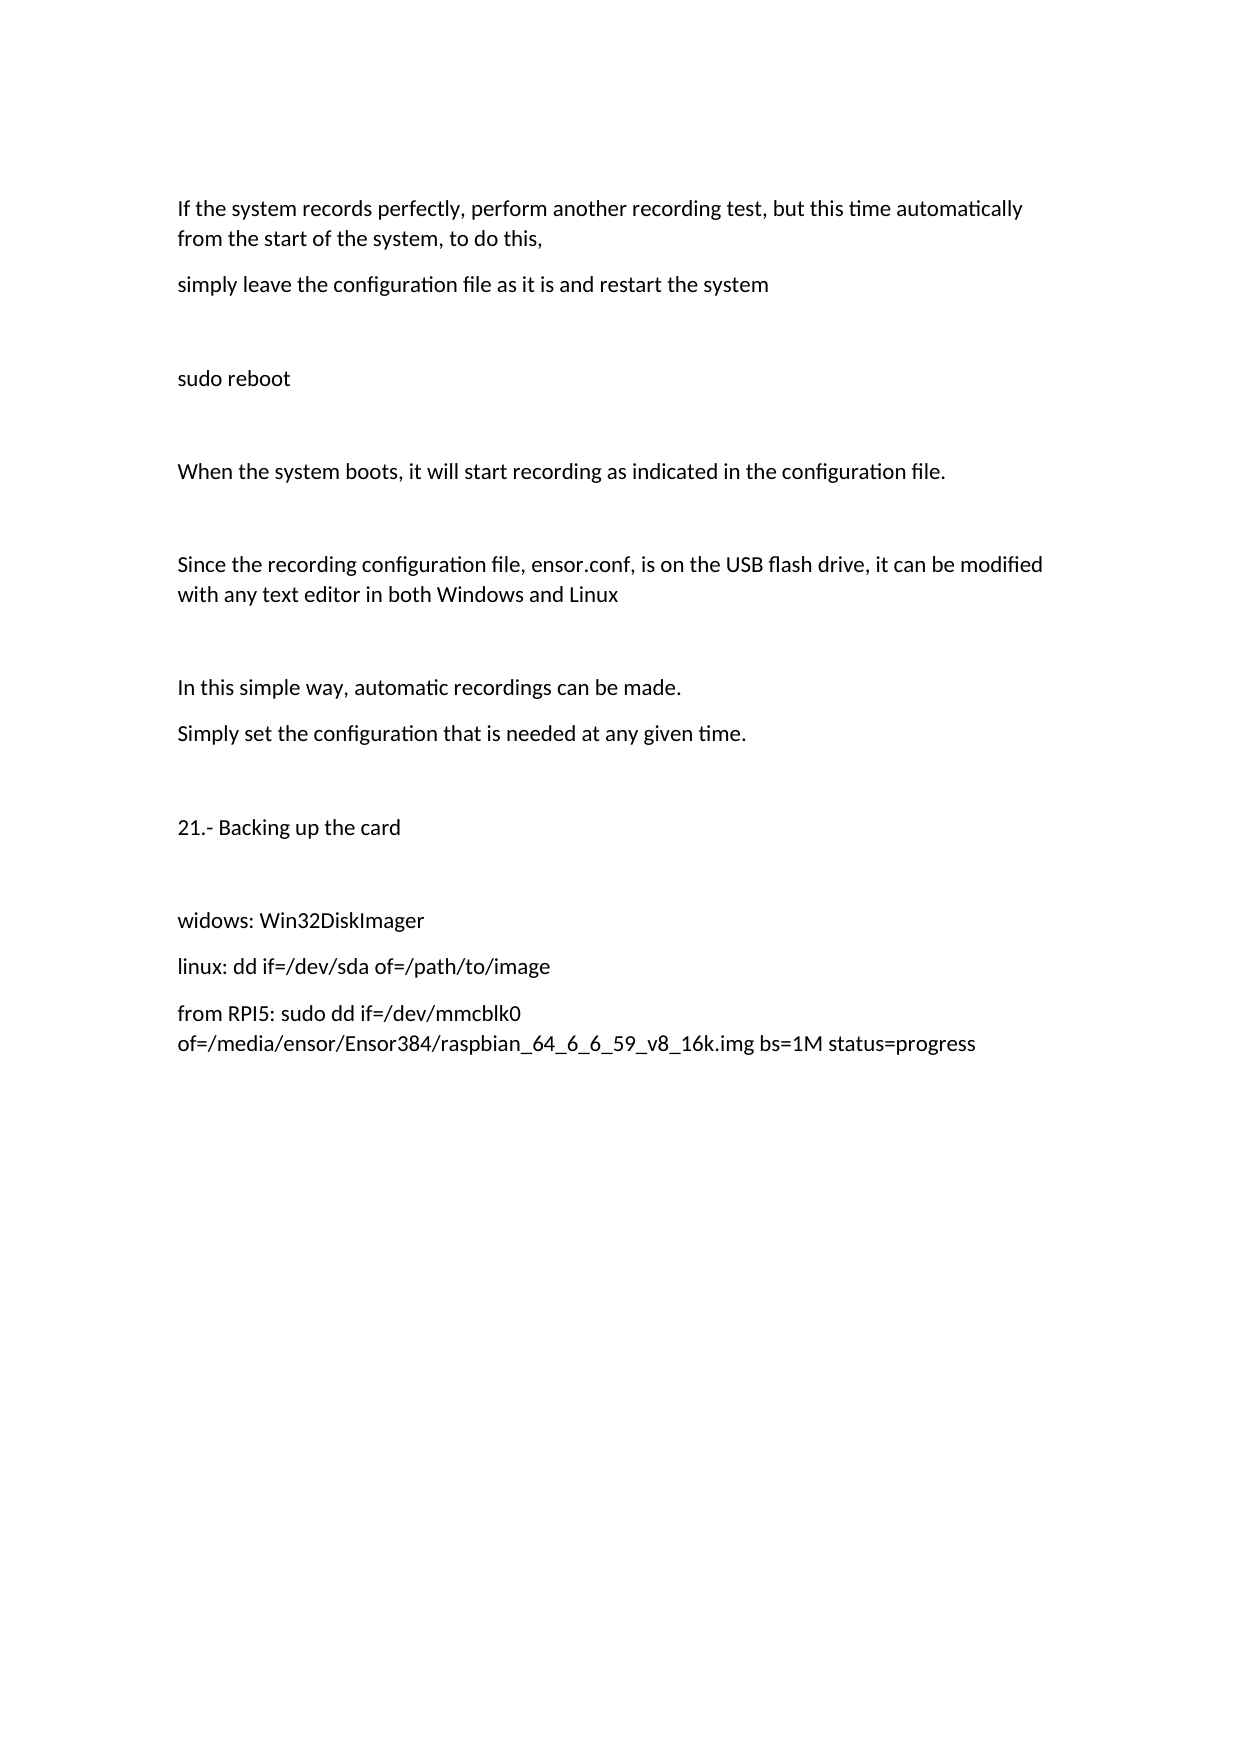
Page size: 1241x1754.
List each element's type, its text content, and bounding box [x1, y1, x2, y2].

text When the system boots, it will start recording as indicated in the configuration file. [177, 457, 1063, 485]
text If the system records perfectly, perform another recording test, but this time automatically from the start of the system, to do this, [177, 194, 1063, 252]
text In this simple way, automatic recordings can be made. [177, 673, 1063, 701]
text Since the recording configuration file, ensor.conf, is on the USB flash drive, it can be modified with any text editor in both Windows and Linux [177, 550, 1063, 608]
text linux: dd if=/dev/sda of=/path/to/image [177, 952, 1063, 980]
text from RPI5: sudo dd if=/dev/mmcblk0 of=/media/ensor/Ensor384/raspbian_64_6_6_59_v8_16k.img bs=1M status=progress [177, 999, 1063, 1057]
text 21.- Backing up the card [177, 813, 1063, 841]
text sudo reboot [177, 364, 1063, 392]
text widows: Win32DiskImager [177, 906, 1063, 934]
text Simply set the configuration that is needed at any given time. [177, 719, 1063, 748]
text simply leave the configuration file as it is and restart the system [177, 271, 1063, 299]
